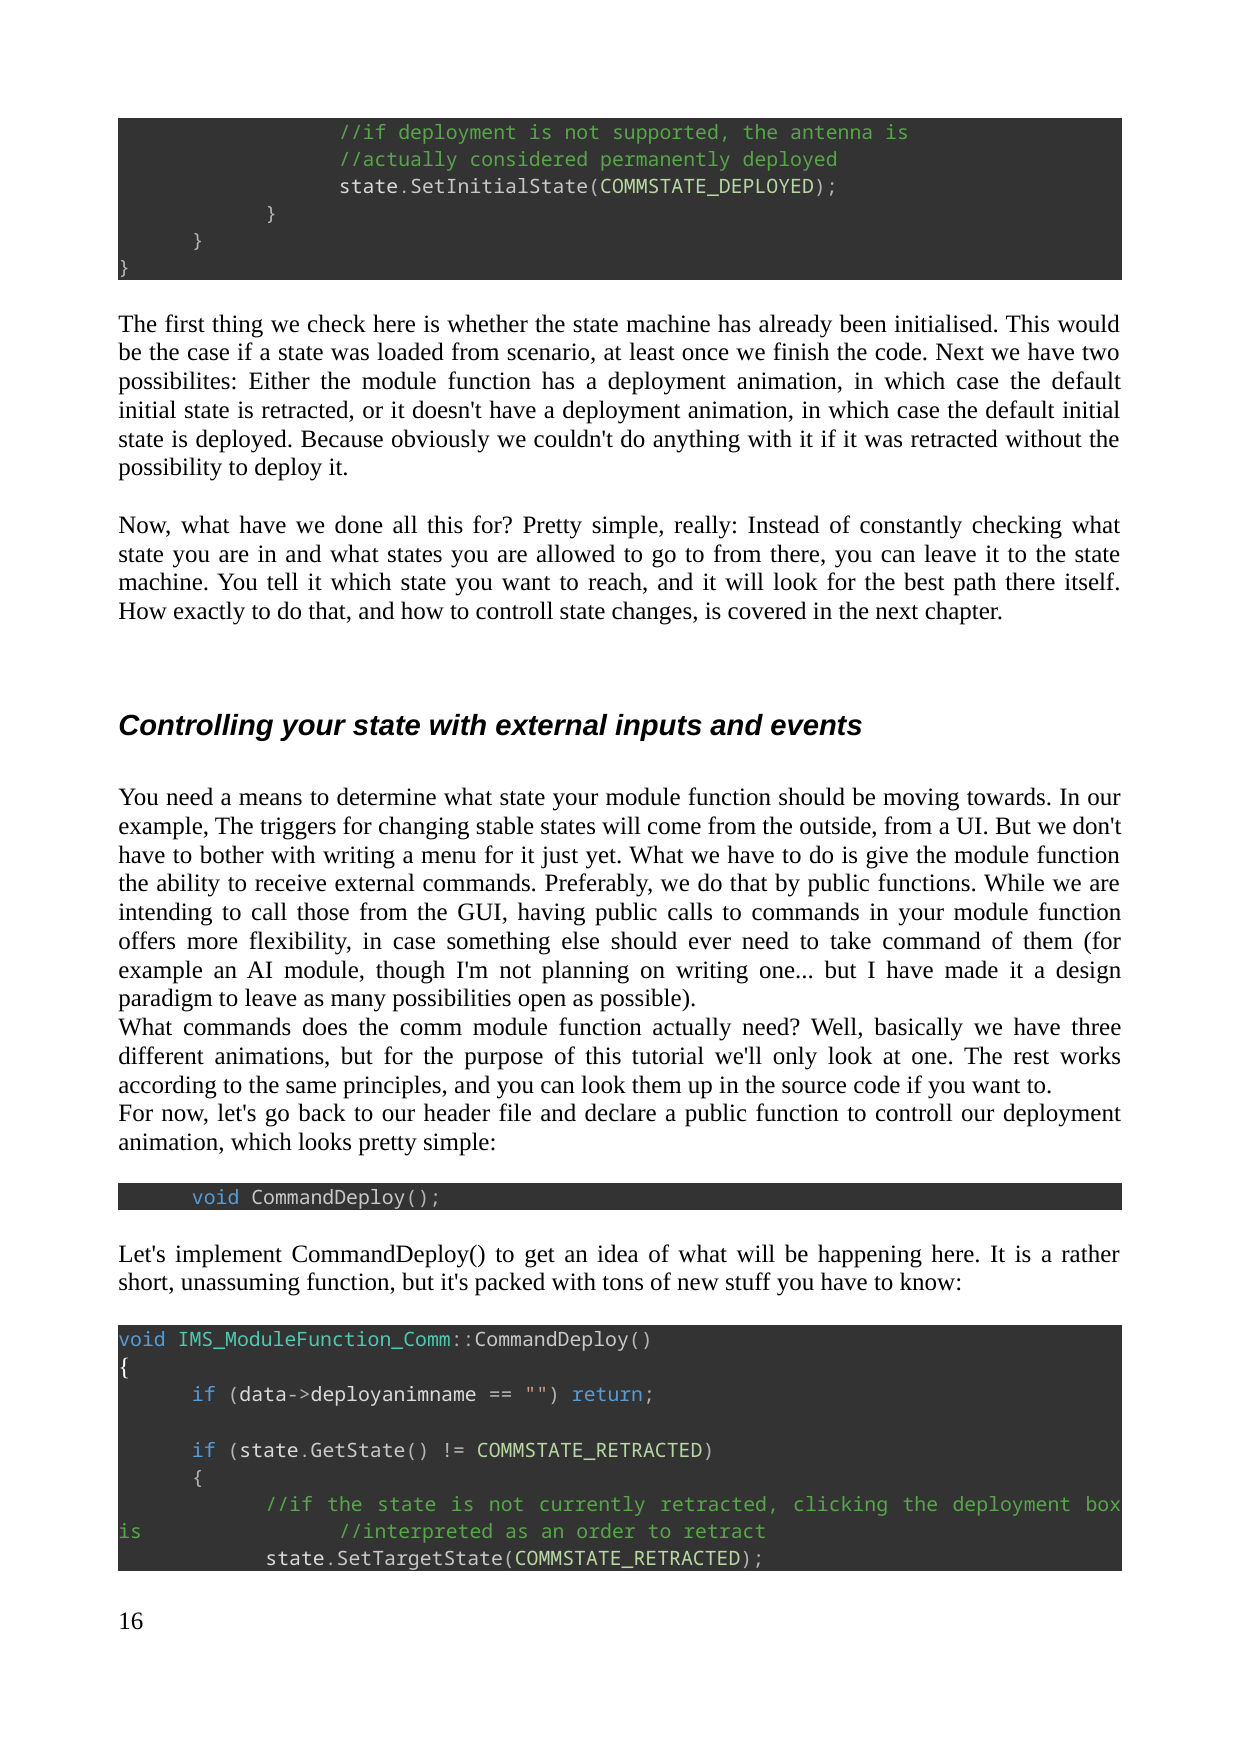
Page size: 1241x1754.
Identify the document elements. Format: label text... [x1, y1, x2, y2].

text //if deployment is not supported, the antenna is [118, 118, 1122, 145]
text state.SetTargetState(COMMSTATE_RETRACTED); [118, 1544, 1122, 1571]
text Now, what have we done all this for? Pretty simple, really: Instead of constantly checking what state you are in and what states you are allowed to go to from there, you can leave it to the state machine. You tell it which state you want to reach, and it will look for the best path there itself. How exactly to do that, and how to controll state changes, is covered in the next chapter. [118, 510, 1122, 625]
text For now, let's go back to our header file and declare a public function to controll our deployment animation, which looks pretty simple: [118, 1098, 1122, 1156]
text } [118, 253, 1122, 280]
text void IMS_ModuleFunction_Comm::CommandDeploy() [118, 1325, 1122, 1352]
text //actually considered permanently deployed [118, 145, 1122, 172]
text } [118, 199, 1122, 226]
subtitle Controlling your state with external inputs and events [118, 707, 1122, 741]
text state.SetInitialState(COMMSTATE_DEPLOYED); [118, 172, 1122, 199]
text What commands does the comm module function actually need? Well, basically we have three different animations, but for the purpose of this tutorial we'll only look at one. The rest works according to the same principles, and you can look them up in the source code if you want to. [118, 1012, 1122, 1098]
text Let's implement CommandDeploy() to get an idea of what will be happening here. It is a rather short, unassuming function, but it's packed with tons of new stuff you have to know: [118, 1239, 1122, 1296]
text if (state.GetState() != COMMSTATE_RETRACTED) [118, 1436, 1122, 1463]
text The first thing we check here is whether the state machine has already been initialised. This would be the case if a state was loaded from scenario, at least once we finish the code. Next we have two possibilites: Either the module function has a deployment animation, in which case the default initial state is retracted, or it doesn't have a deployment animation, in which case the default initial state is deployed. Because obviously we couldn't do anything with it if it was retracted without the possibility to deploy it. [118, 309, 1122, 481]
text //if the state is not currently retracted, clicking the deployment box is //interpreted as an order to retract [118, 1490, 1122, 1544]
text void CommandDeploy(); [118, 1183, 1122, 1210]
text { [118, 1463, 1122, 1490]
text You need a means to determine what state your module function should be moving towards. In our example, The triggers for changing stable states will come from the outside, from a UI. But we don't have to bother with writing a menu for it just yet. What we have to do is give the module function the ability to receive external commands. Preferably, we do that by public functions. While we are intending to call those from the GUI, having public calls to commands in your module function offers more flexibility, in case something else should ever need to take command of them (for example an AI module, though I'm not planning on writing one... but I have made it a design paradigm to leave as many possibilities open as possible). [118, 782, 1122, 1012]
text } [118, 226, 1122, 253]
text { [118, 1352, 1122, 1381]
text if (data->deployanimname == "") return; [118, 1381, 1122, 1408]
